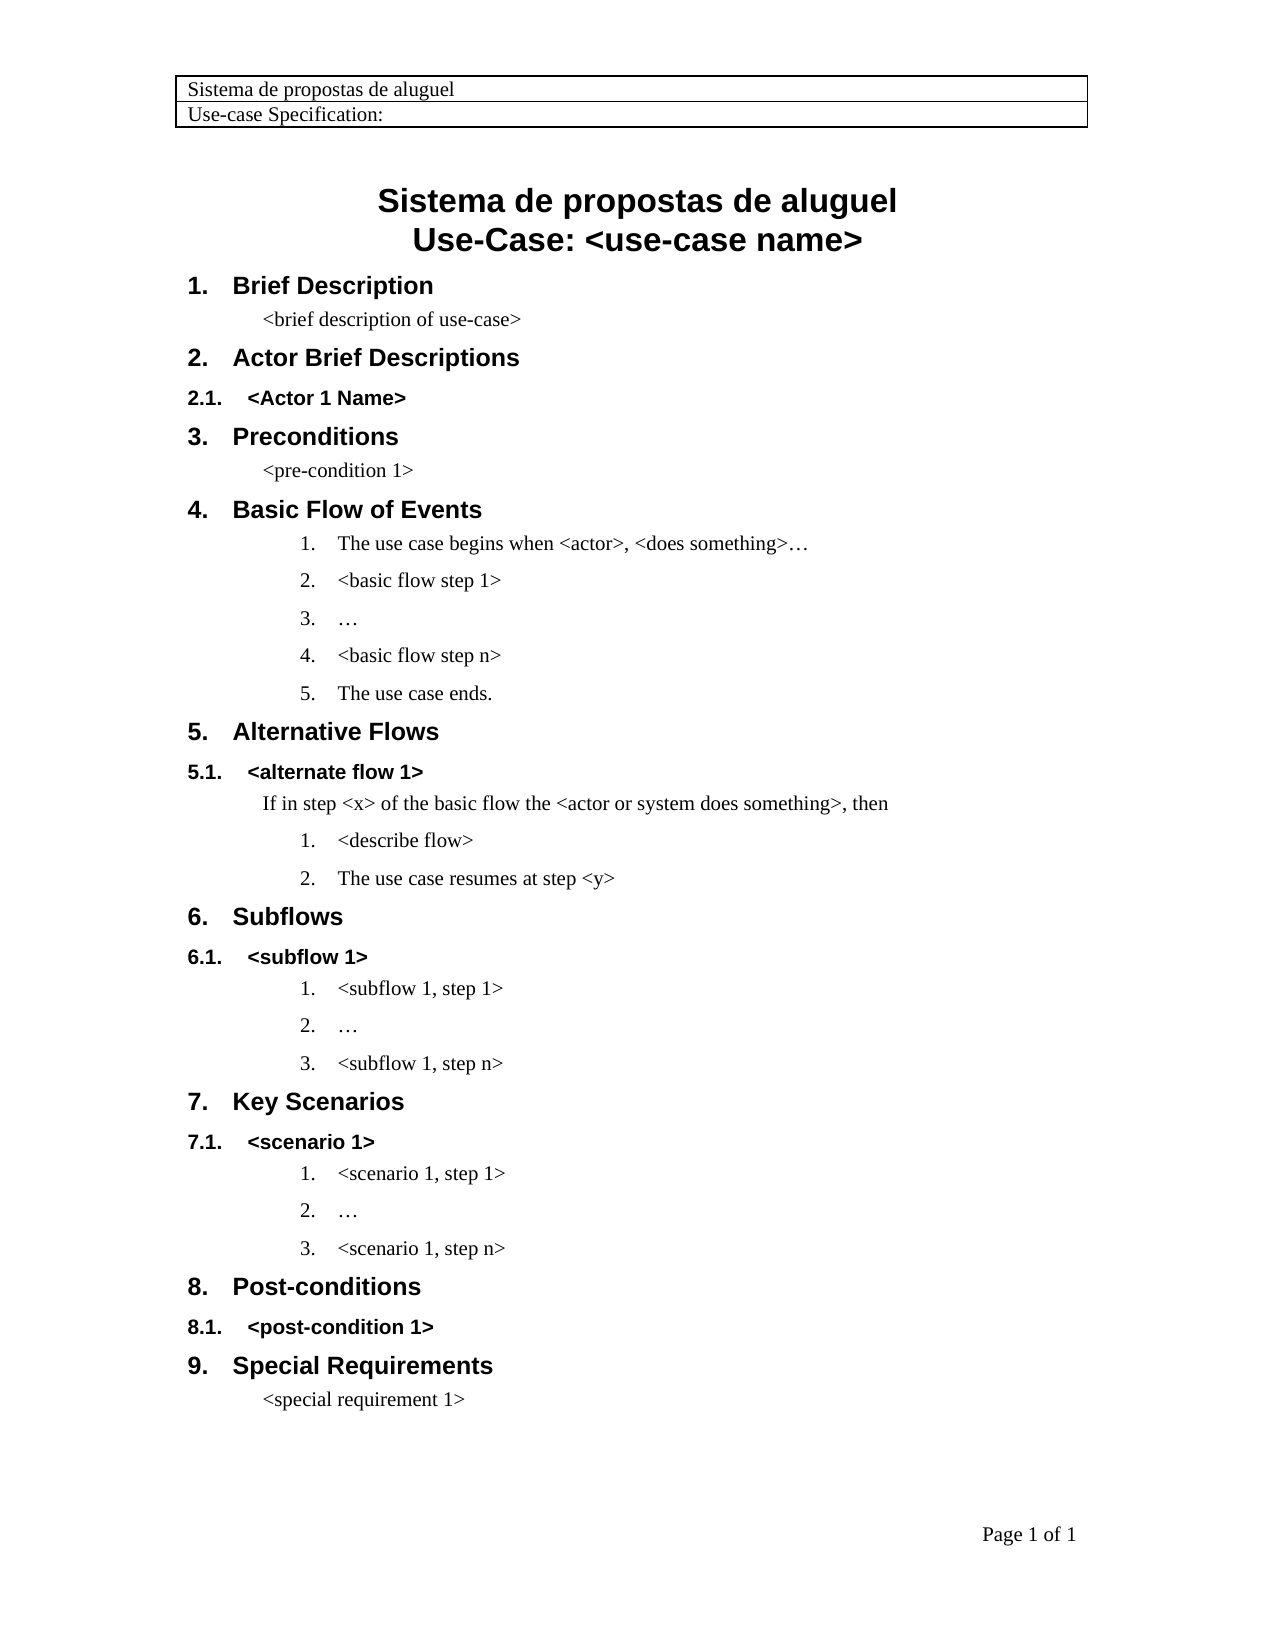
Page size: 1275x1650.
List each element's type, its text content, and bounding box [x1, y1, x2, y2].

subtitle Brief Description [187, 271, 1087, 300]
subtitle <post-condition 1> [187, 1313, 1087, 1338]
subtitle <scenario 1> [187, 1128, 1087, 1153]
text <special requirement 1> [262, 1386, 1087, 1411]
subtitle Preconditions [187, 422, 1087, 451]
list <describe flow> [300, 827, 1087, 852]
subtitle Key Scenarios [187, 1087, 1087, 1116]
subtitle Post-conditions [187, 1272, 1087, 1301]
subtitle <subflow 1> [187, 943, 1087, 968]
subtitle Subflows [187, 902, 1087, 931]
list … [300, 1197, 1087, 1222]
list The use case begins when <actor>, <does something>… [300, 530, 1087, 555]
list <basic flow step n> [300, 642, 1087, 667]
subtitle Basic Flow of Events [187, 495, 1087, 523]
subtitle <alternate flow 1> [187, 758, 1087, 783]
subtitle Sistema de propostas de aluguel Use-Case: <use-case name> [187, 182, 1087, 258]
text <brief description of use-case> [262, 306, 1087, 331]
list … [300, 605, 1087, 630]
list <basic flow step 1> [300, 567, 1087, 592]
text <pre-condition 1> [262, 457, 1087, 482]
list <scenario 1, step n> [300, 1235, 1087, 1260]
list <subflow 1, step n> [300, 1050, 1087, 1075]
list The use case resumes at step <y> [300, 865, 1087, 890]
subtitle Actor Brief Descriptions [187, 343, 1087, 372]
list <scenario 1, step 1> [300, 1160, 1087, 1185]
subtitle <Actor 1 Name> [187, 385, 1087, 410]
list … [300, 1012, 1087, 1037]
list The use case ends. [300, 680, 1087, 705]
subtitle Special Requirements [187, 1351, 1087, 1380]
list <subflow 1, step 1> [300, 975, 1087, 1000]
subtitle Alternative Flows [187, 717, 1087, 746]
text If in step <x> of the basic flow the <actor or system does something>, then [262, 790, 1087, 815]
